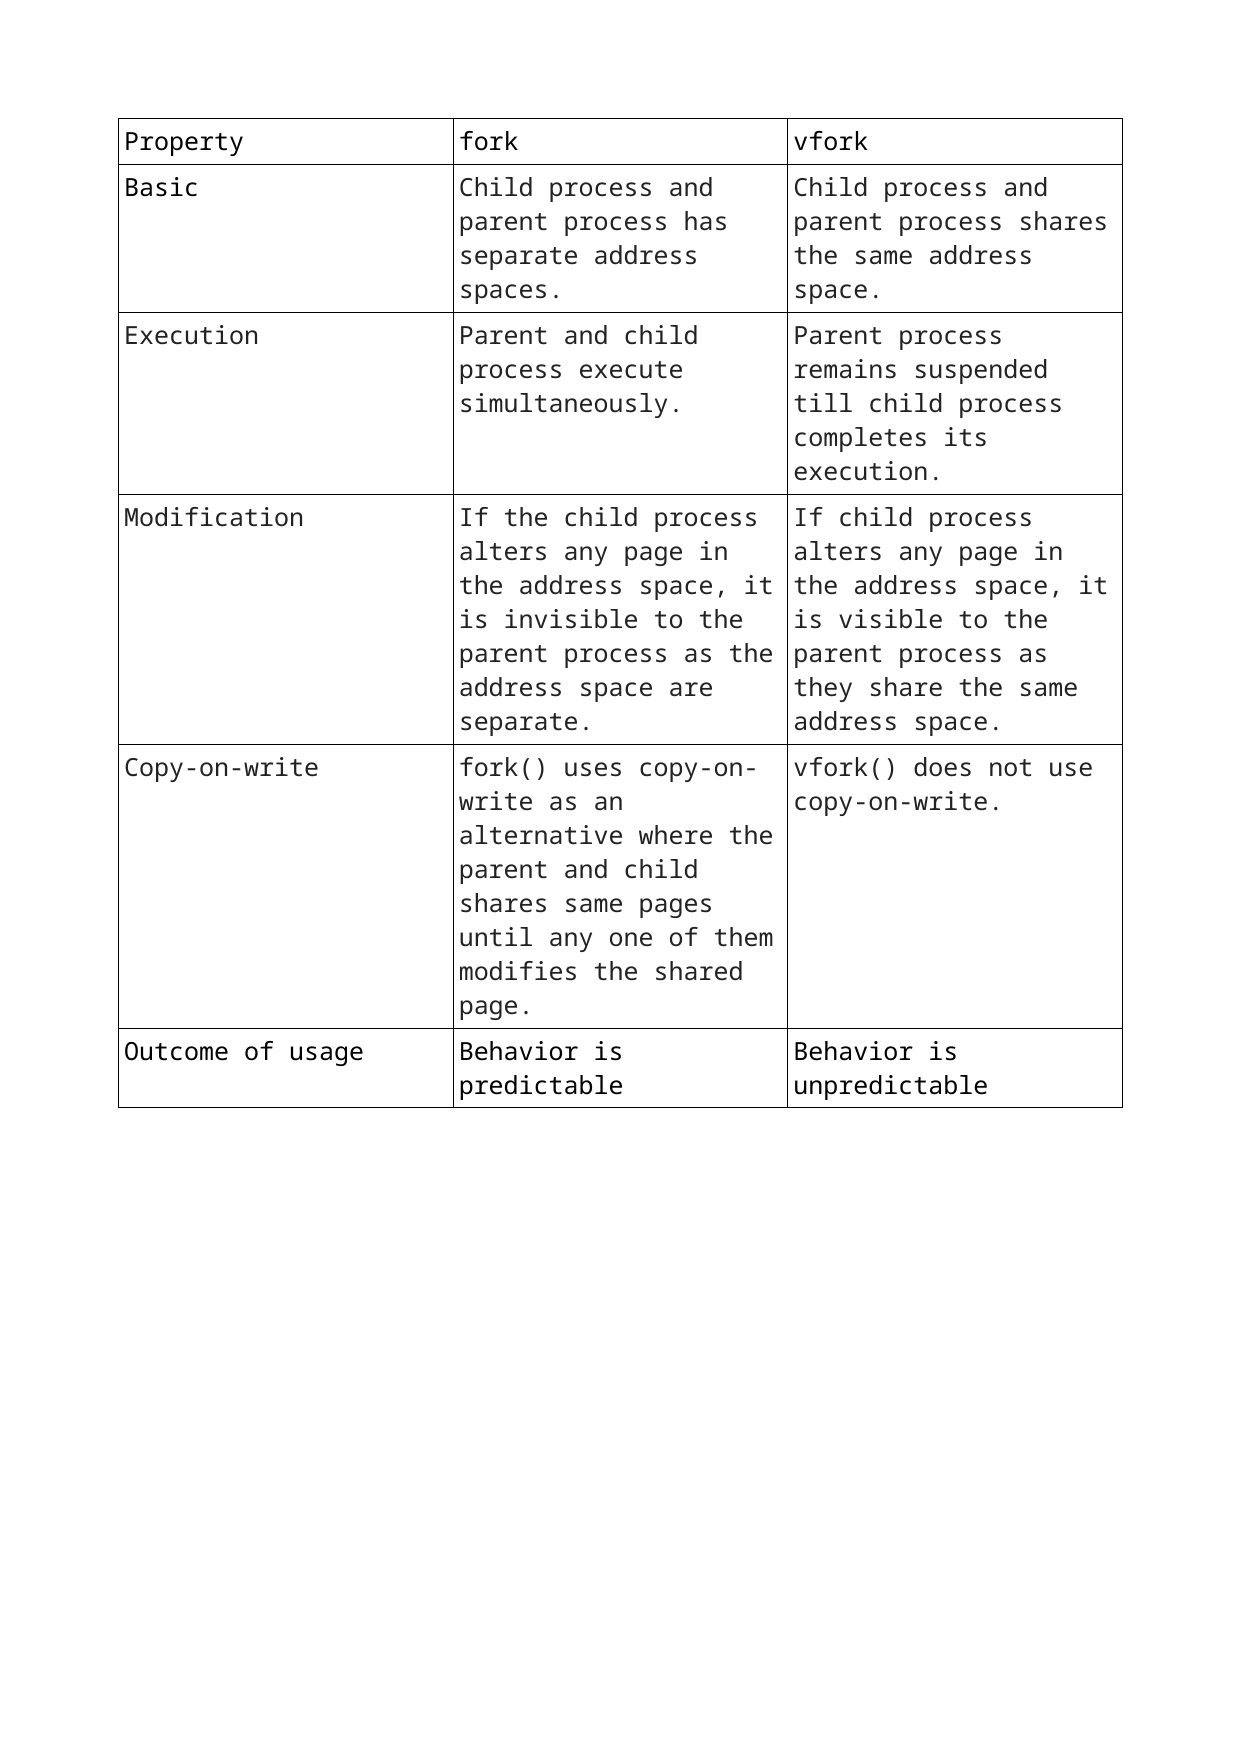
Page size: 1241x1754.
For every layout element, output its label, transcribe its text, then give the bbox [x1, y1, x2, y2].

table_cell vfork() does not use copy-on-write. [788, 745, 1122, 1027]
table_cell If the child process alters any page in the address space, it is invisible to the parent process as the address space are separate. [454, 495, 787, 743]
table_cell Copy-on-write [119, 745, 453, 1027]
table_cell Child process and parent process shares the same address space. [788, 165, 1122, 312]
table_cell fork() uses copy-on-write as an alternative where the parent and child shares same pages until any one of them modifies the shared page. [454, 745, 787, 1027]
table_cell Child process and parent process has separate address spaces. [454, 165, 787, 312]
table_cell Execution [119, 313, 453, 493]
table_header fork [454, 119, 787, 164]
table_cell Outcome of usage [119, 1029, 453, 1107]
table_header Property [119, 119, 453, 164]
table_header vfork [788, 119, 1122, 164]
table_cell Basic [119, 165, 453, 312]
table_cell Parent and child process execute simultaneously. [454, 313, 787, 493]
table_cell Parent process remains suspended till child process completes its execution. [788, 313, 1122, 493]
table_cell Behavior is predictable [454, 1029, 787, 1107]
table_cell If child process alters any page in the address space, it is visible to the parent process as they share the same address space. [788, 495, 1122, 743]
table_cell Modification [119, 495, 453, 743]
table_cell Behavior is unpredictable [788, 1029, 1122, 1107]
